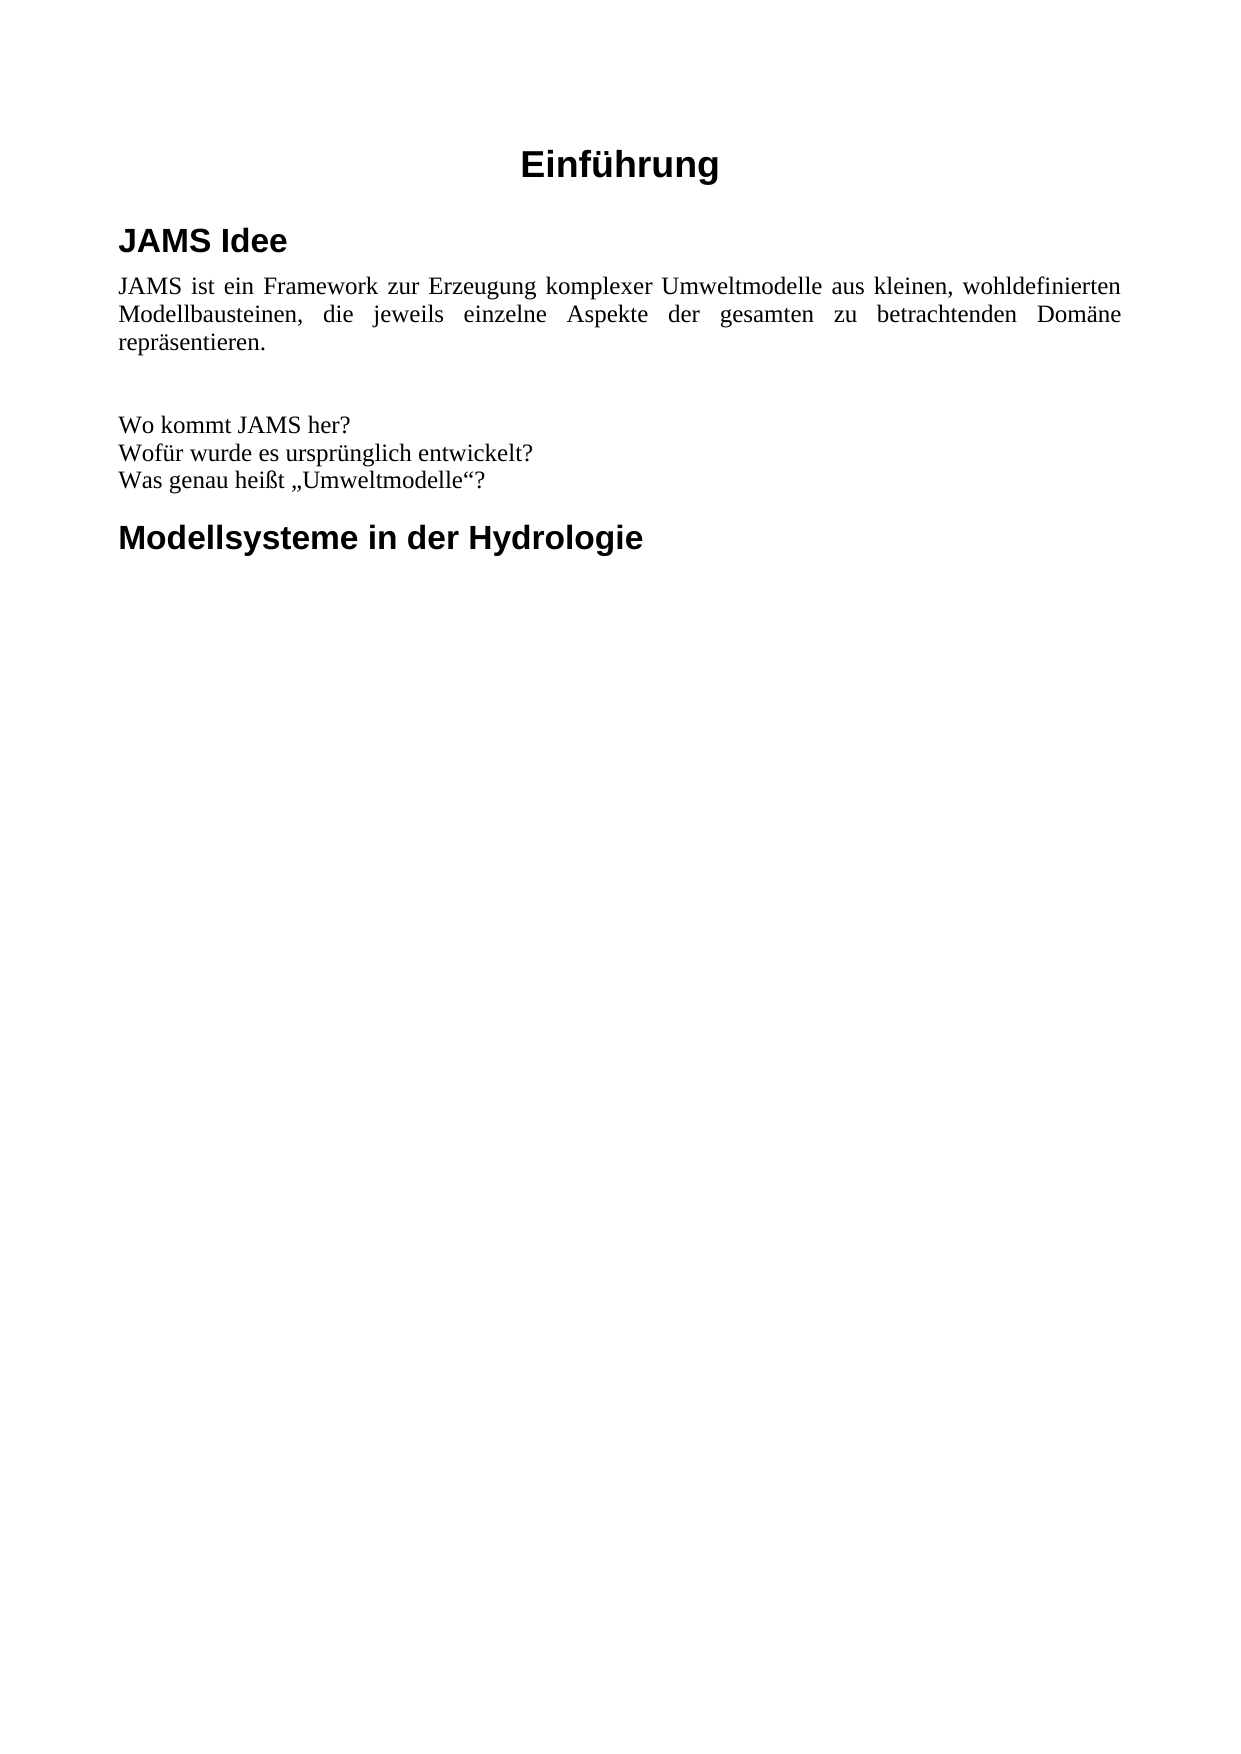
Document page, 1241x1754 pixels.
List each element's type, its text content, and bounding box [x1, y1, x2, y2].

subtitle Modellsysteme in der Hydrologie [118, 519, 1122, 557]
text Was genau heißt „Umweltmodelle“? [118, 466, 1122, 494]
text JAMS ist ein Framework zur Erzeugung komplexer Umweltmodelle aus kleinen, wohldefinierten Modellbausteinen, die jeweils einzelne Aspekte der gesamten zu betrachtenden Domäne repräsentieren. [118, 272, 1122, 356]
subtitle JAMS Idee [118, 222, 1122, 260]
text Wo kommt JAMS her? [118, 411, 1122, 439]
title Einführung [118, 143, 1122, 185]
text Wofür wurde es ursprünglich entwickelt? [118, 439, 1122, 466]
